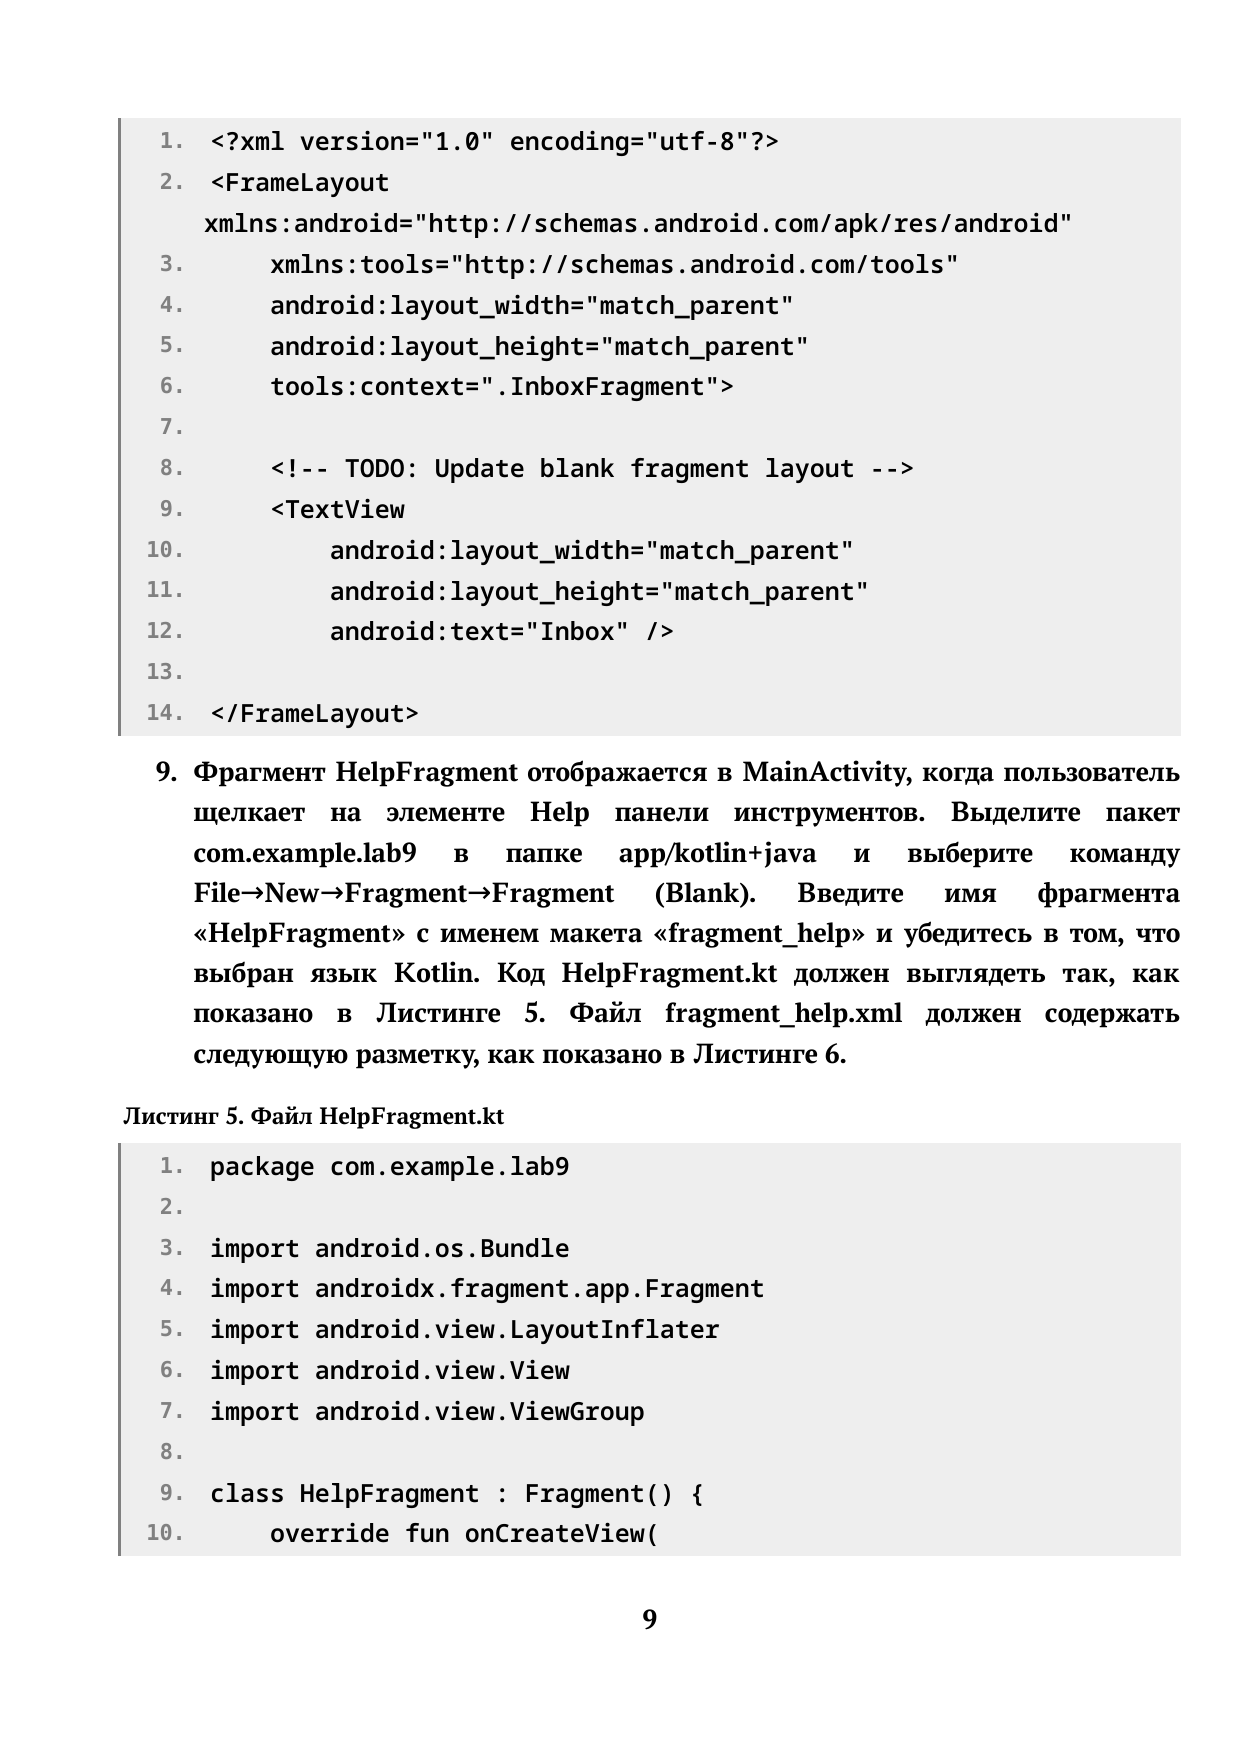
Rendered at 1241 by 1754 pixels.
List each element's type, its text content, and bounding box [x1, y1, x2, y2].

list tools:context=".InboxFragment"> [121, 363, 1181, 403]
list <TextView [121, 486, 1181, 526]
list package com.example.lab9 [121, 1143, 1181, 1183]
list xmlns:tools="http://schemas.android.com/tools" [121, 241, 1181, 281]
list class HelpFragment : Fragment() { [121, 1469, 1181, 1509]
text Листинг 5. Файл HelpFragment.kt [122, 1101, 1182, 1130]
list android:layout_height="match_parent" [121, 567, 1181, 607]
list import android.os.Bundle [121, 1224, 1181, 1264]
list android:layout_width="match_parent" [121, 281, 1181, 321]
list override fun onCreateView( [121, 1510, 1181, 1556]
list <!-- TODO: Update blank fragment layout --> [121, 445, 1181, 485]
list </FrameLayout> [121, 690, 1181, 736]
list android:layout_width="match_parent" [121, 526, 1181, 566]
list <FrameLayout xmlns:android="http://schemas.android.com/apk/res/android" [121, 159, 1181, 240]
list import android.view.ViewGroup [121, 1388, 1181, 1428]
list import android.view.LayoutInflater [121, 1306, 1181, 1346]
list android:text="Inbox" /> [121, 608, 1181, 648]
list import androidx.fragment.app.Fragment [121, 1265, 1181, 1305]
list import android.view.View [121, 1347, 1181, 1387]
list Фрагмент HelpFragment отображается в MainActivity, когда пользователь щелкает на элементе Help панели инструментов. Выделите пакет com.example.lab9 в папке app/kotlin+java и выберите команду File→New→Fragment→Fragment (Blank). Введите имя фрагмента «HelpFragment» с именем макета «fragment_help» и убедитесь в том, что выбран язык Kotlin. Код HelpFragment.kt должен выглядеть так, как показано в Листинге 5. Файл fragment_help.xml должен содержать следующую разметку, как показано в Листинге 6. [156, 754, 1181, 1069]
list android:layout_height="match_parent" [121, 322, 1181, 362]
list <?xml version="1.0" encoding="utf-8"?> [121, 118, 1181, 158]
